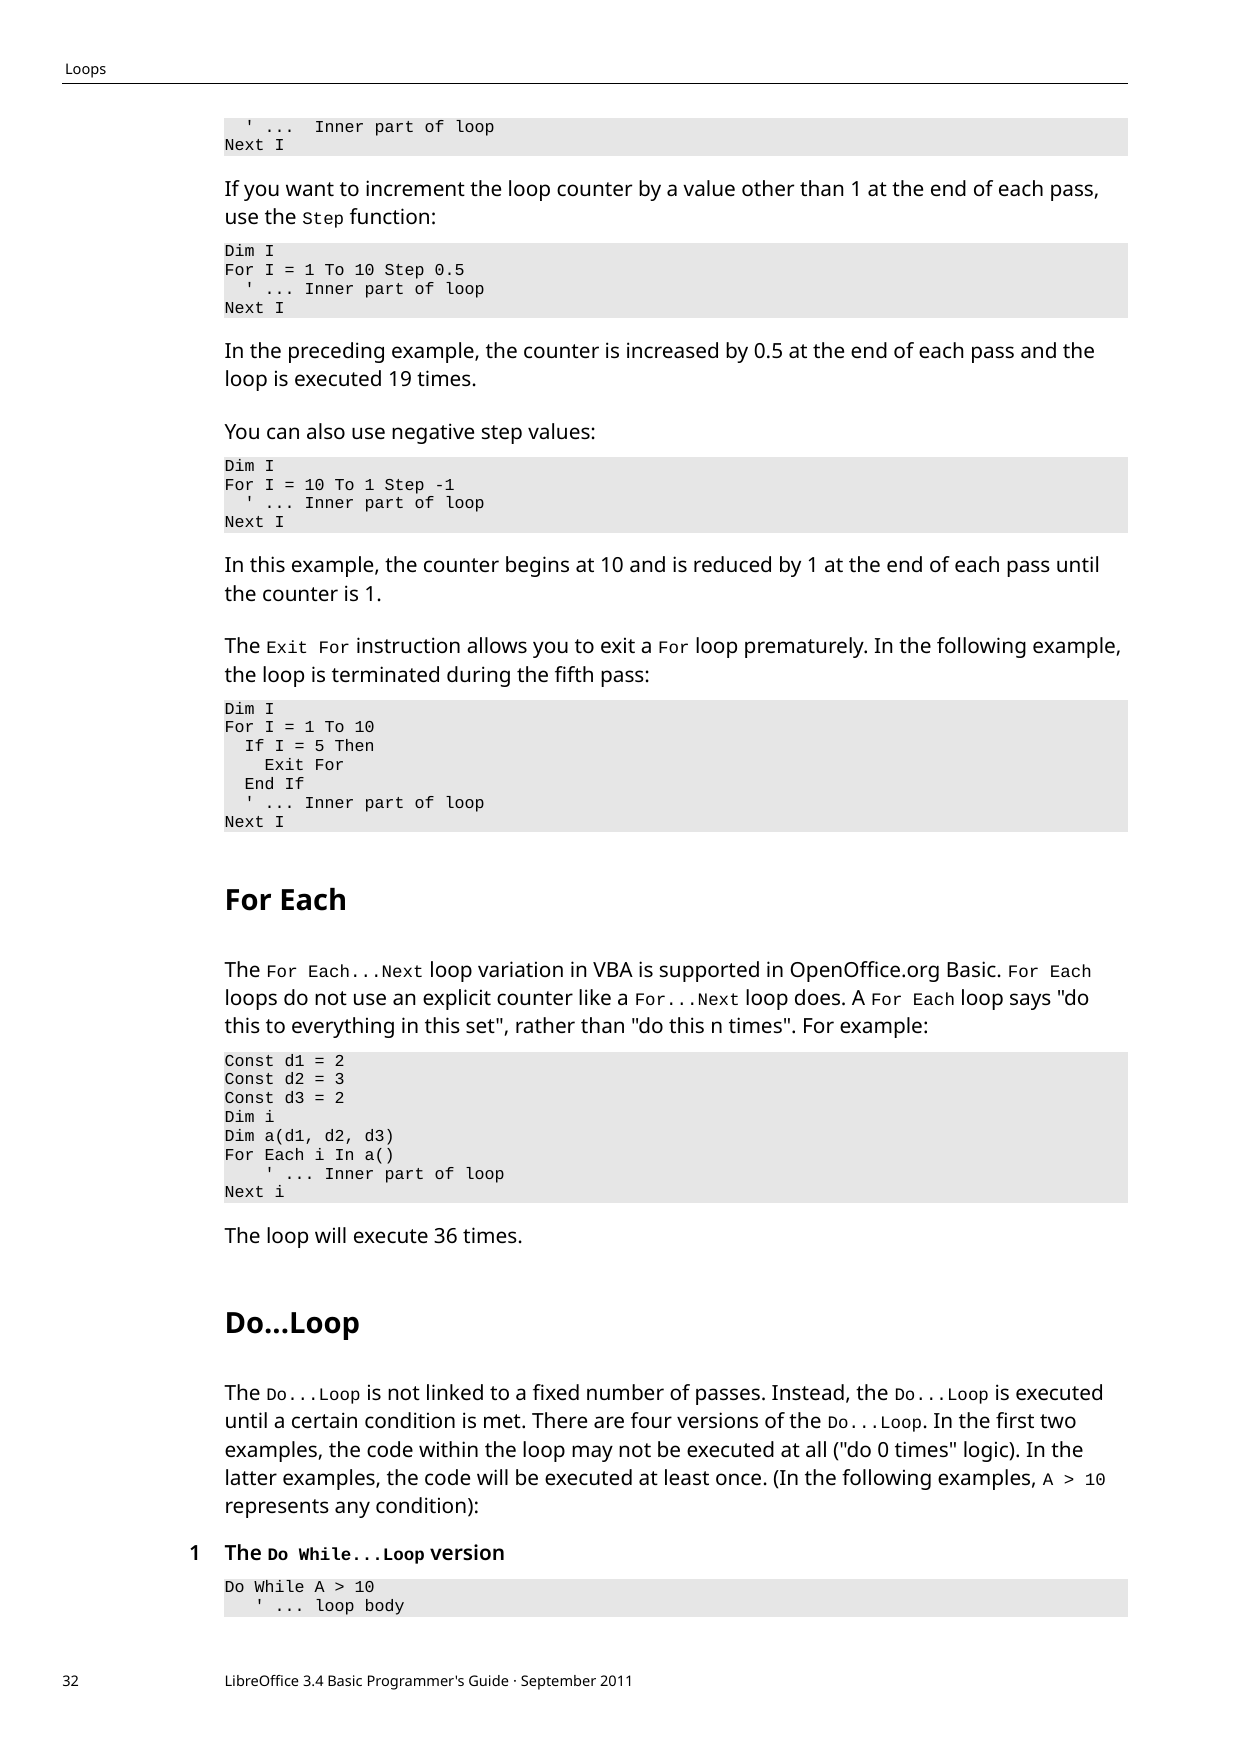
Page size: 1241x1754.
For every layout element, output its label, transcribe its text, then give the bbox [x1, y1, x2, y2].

text The Do...Loop is not linked to a fixed number of passes. Instead, the Do...Loop is executed until a certain condition is met. There are four versions of the Do...Loop. In the first two examples, the code within the loop may not be executed at all ("do 0 times" logic). In the latter examples, the code will be executed at least once. (In the following examples, A > 10 represents any condition): [224, 1378, 1128, 1520]
text You can also use negative step values: [224, 417, 1128, 445]
text Const d1 = 2 Const d2 = 3 Const d3 = 2 Dim i Dim a(d1, d2, d3) For Each i In a() ' ... Inner part of loop Next i [224, 1052, 1128, 1203]
list Do While A > 10 ' ... loop body [224, 1579, 1128, 1617]
text Dim I For I = 1 To 10 If I = 5 Then Exit For End If ' ... Inner part of loop Next I [224, 700, 1128, 832]
text ' ... Inner part of loop Next I [224, 118, 1128, 156]
text In this example, the counter begins at 10 and is reduced by 1 at the end of each pass until the counter is 1. [224, 551, 1128, 607]
list The Do While...Loop version [224, 1538, 1128, 1566]
text The loop will execute 36 times. [224, 1221, 1128, 1249]
text In the preceding example, the counter is increased by 0.5 at the end of each pass and the loop is executed 19 times. [224, 336, 1128, 393]
text The For Each...Next loop variation in VBA is supported in OpenOffice.org Basic. For Each loops do not use an explicit counter like a For...Next loop does. A For Each loop says "do this to everything in this set", rather than "do this n times". For example: [224, 955, 1128, 1040]
subtitle For Each [224, 879, 1128, 919]
text Dim I For I = 10 To 1 Step -1 ' ... Inner part of loop Next I [224, 457, 1128, 533]
text If you want to increment the loop counter by a value other than 1 at the end of each pass, use the Step function: [224, 174, 1128, 231]
text The Exit For instruction allows you to exit a For loop prematurely. In the following example, the loop is terminated during the fifth pass: [224, 631, 1128, 688]
subtitle Do...Loop [224, 1303, 1128, 1342]
text Dim I For I = 1 To 10 Step 0.5 ' ... Inner part of loop Next I [224, 243, 1128, 318]
